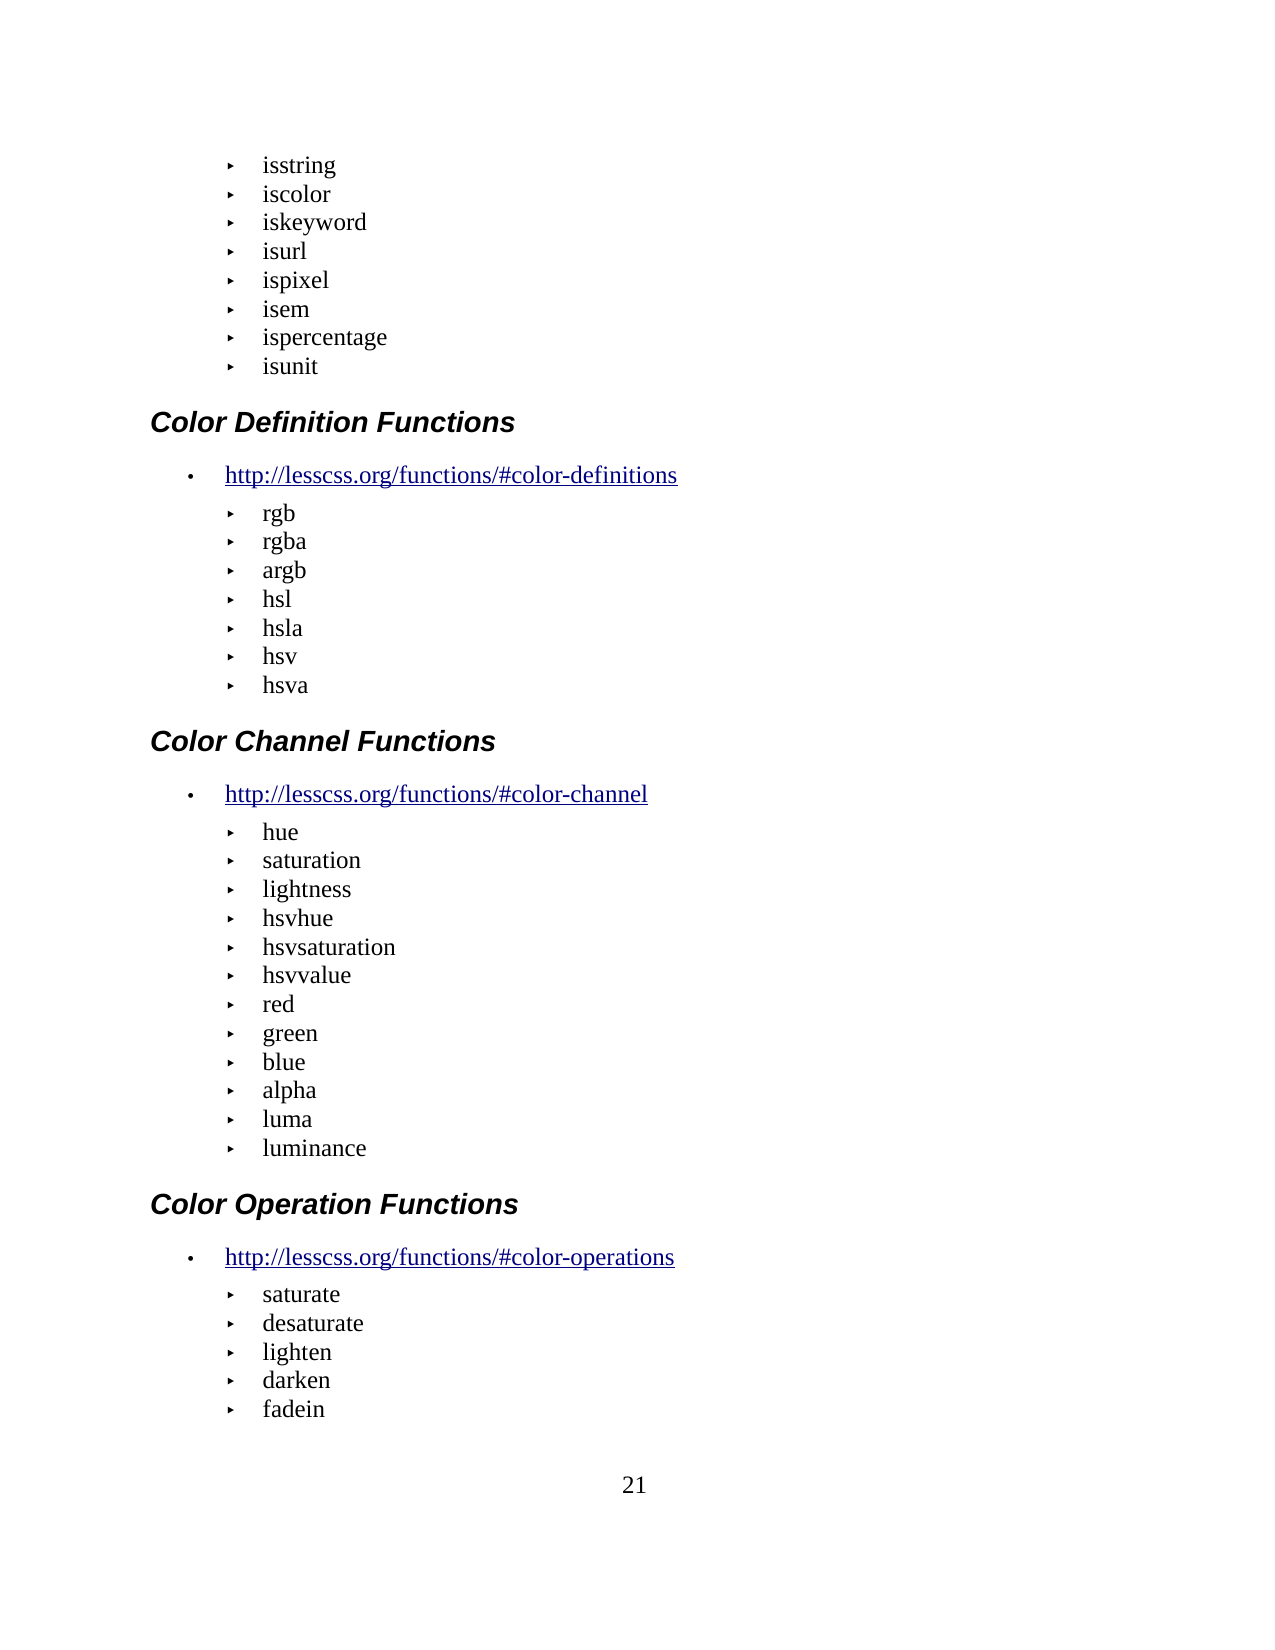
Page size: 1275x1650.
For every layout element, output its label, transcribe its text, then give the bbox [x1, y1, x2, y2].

list fadein [225, 1394, 1125, 1423]
list iskeyword [225, 207, 1125, 236]
list isstring [225, 150, 1125, 179]
list alpha [225, 1075, 1125, 1104]
list hsvvalue [225, 960, 1125, 989]
list green [225, 1018, 1125, 1047]
subtitle Color Operation Functions [150, 1187, 1125, 1220]
list http://lesscss.org/functions/#color-channel [187, 779, 1125, 808]
list blue [225, 1047, 1125, 1075]
list ispixel [225, 265, 1125, 294]
list hsvhue [225, 903, 1125, 932]
list isunit [225, 351, 1125, 380]
list luma [225, 1104, 1125, 1133]
list desaturate [225, 1308, 1125, 1337]
list lighten [225, 1337, 1125, 1366]
list luminance [225, 1133, 1125, 1162]
list hsvsaturation [225, 932, 1125, 960]
list red [225, 989, 1125, 1018]
subtitle Color Definition Functions [150, 405, 1125, 438]
list hsva [225, 670, 1125, 699]
list iscolor [225, 179, 1125, 207]
list isurl [225, 236, 1125, 265]
list hsv [225, 641, 1125, 670]
list ispercentage [225, 322, 1125, 351]
list hsla [225, 613, 1125, 641]
list lightness [225, 874, 1125, 903]
list darken [225, 1366, 1125, 1394]
list saturate [225, 1279, 1125, 1308]
list argb [225, 555, 1125, 584]
list hsl [225, 584, 1125, 613]
list isem [225, 294, 1125, 322]
list http://lesscss.org/functions/#color-definitions [187, 460, 1125, 489]
list saturation [225, 845, 1125, 874]
list rgba [225, 526, 1125, 555]
list http://lesscss.org/functions/#color-operations [187, 1242, 1125, 1270]
list rgb [225, 498, 1125, 526]
subtitle Color Channel Functions [150, 724, 1125, 757]
list hue [225, 817, 1125, 845]
